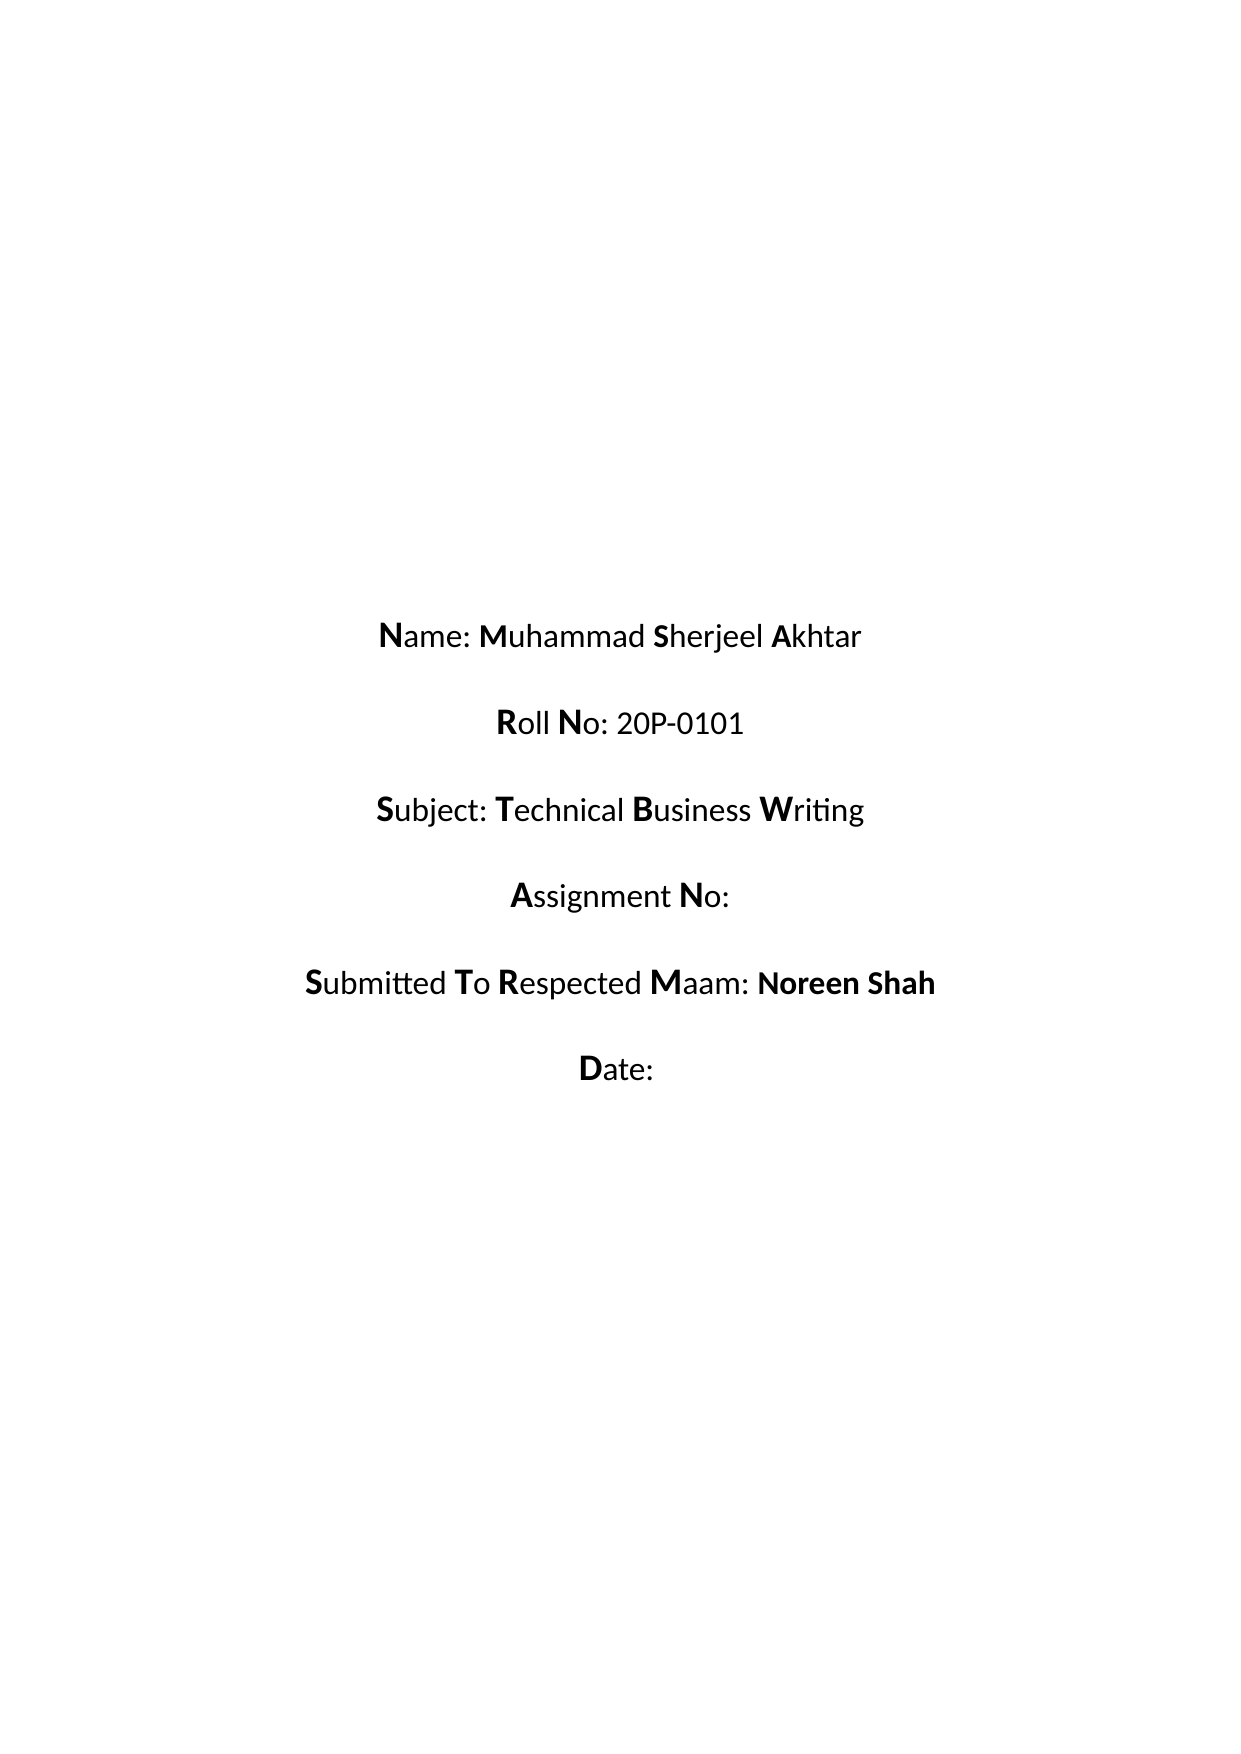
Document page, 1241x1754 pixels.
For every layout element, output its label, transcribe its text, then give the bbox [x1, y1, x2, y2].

text Subject: Technical Business Writing [118, 784, 1122, 830]
text Submitted To Respected Maam: Noreen Shah [118, 958, 1122, 1003]
text Assignment No: [118, 871, 1122, 917]
text Date: [118, 1044, 1122, 1090]
text Name: Muhammad Sherjeel Akhtar [118, 611, 1122, 657]
text Roll No: 20P-0101 [118, 698, 1122, 744]
